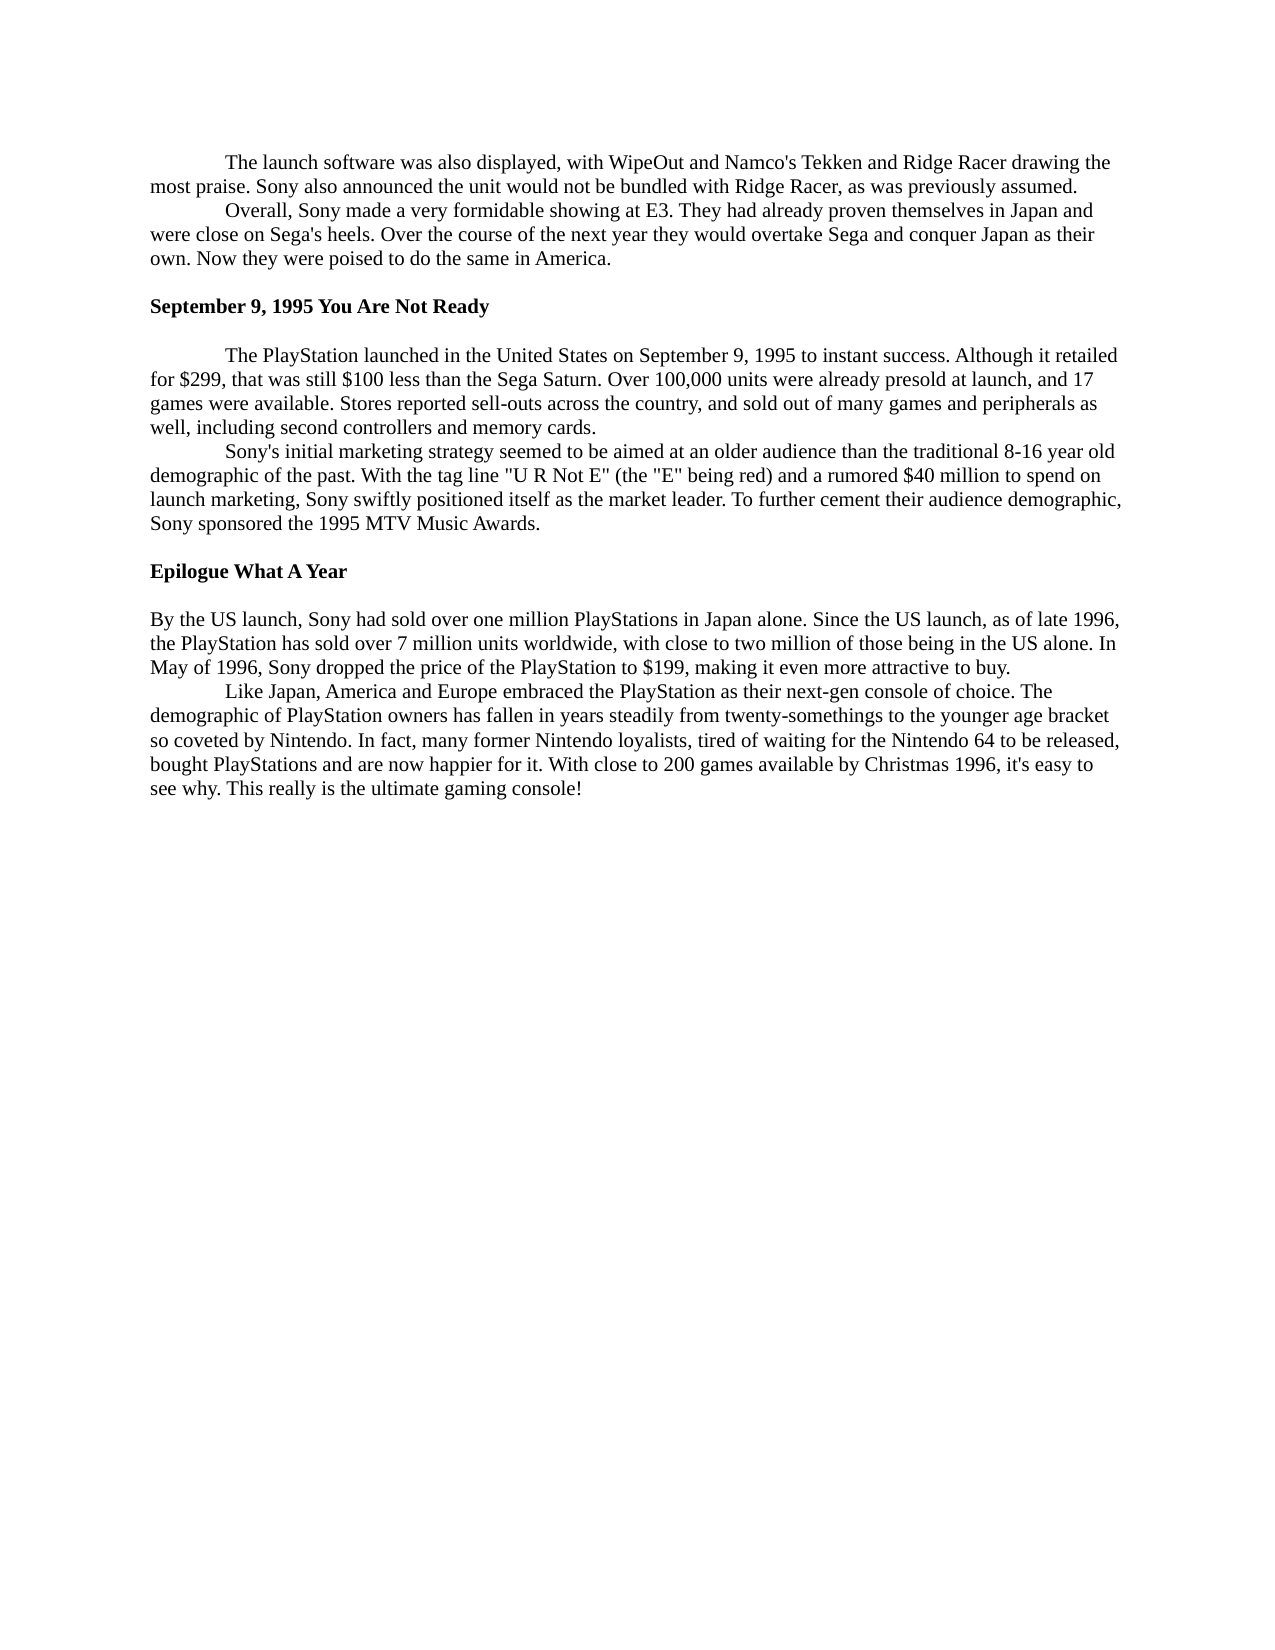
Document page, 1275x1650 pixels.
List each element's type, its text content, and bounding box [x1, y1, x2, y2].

text The launch software was also displayed, with WipeOut and Namco's Tekken and Ridge Racer drawing the most praise. Sony also announced the unit would not be bundled with Ridge Racer, as was previously assumed. [150, 150, 1125, 198]
text Like Japan, America and Europe embraced the PlayStation as their next-gen console of choice. The demographic of PlayStation owners has fallen in years steadily from twenty-somethings to the younger age bracket so coveted by Nintendo. In fact, many former Nintendo loyalists, tired of waiting for the Nintendo 64 to be released, bought PlayStations and are now happier for it. With close to 200 games available by Christmas 1996, it's easy to see why. This really is the ultimate gaming console! [150, 679, 1125, 800]
text Overall, Sony made a very formidable showing at E3. They had already proven themselves in Japan and were close on Sega's heels. Over the course of the next year they would overtake Sega and conquer Japan as their own. Now they were poised to do the same in America. [150, 198, 1125, 270]
text Sony's initial marketing strategy seemed to be aimed at an older audience than the traditional 8-16 year old demographic of the past. With the tag line "U R Not E" (the "E" being red) and a rumored $40 million to spend on launch marketing, Sony swiftly positioned itself as the market leader. To further cement their audience demographic, Sony sponsored the 1995 MTV Music Awards. [150, 439, 1125, 535]
text The PlayStation launched in the United States on September 9, 1995 to instant success. Although it retailed for $299, that was still $100 less than the Sega Saturn. Over 100,000 units were already presold at launch, and 17 games were available. Stores reported sell-outs across the country, and sold out of many games and peripherals as well, including second controllers and memory cards. [150, 342, 1125, 439]
text Epilogue What A Year [150, 559, 1125, 583]
text September 9, 1995 You Are Not Ready [150, 294, 1125, 318]
text By the US launch, Sony had sold over one million PlayStations in Japan alone. Since the US launch, as of late 1996, the PlayStation has sold over 7 million units worldwide, with close to two million of those being in the US alone. In May of 1996, Sony dropped the price of the PlayStation to $199, making it even more attractive to buy. [150, 607, 1125, 679]
